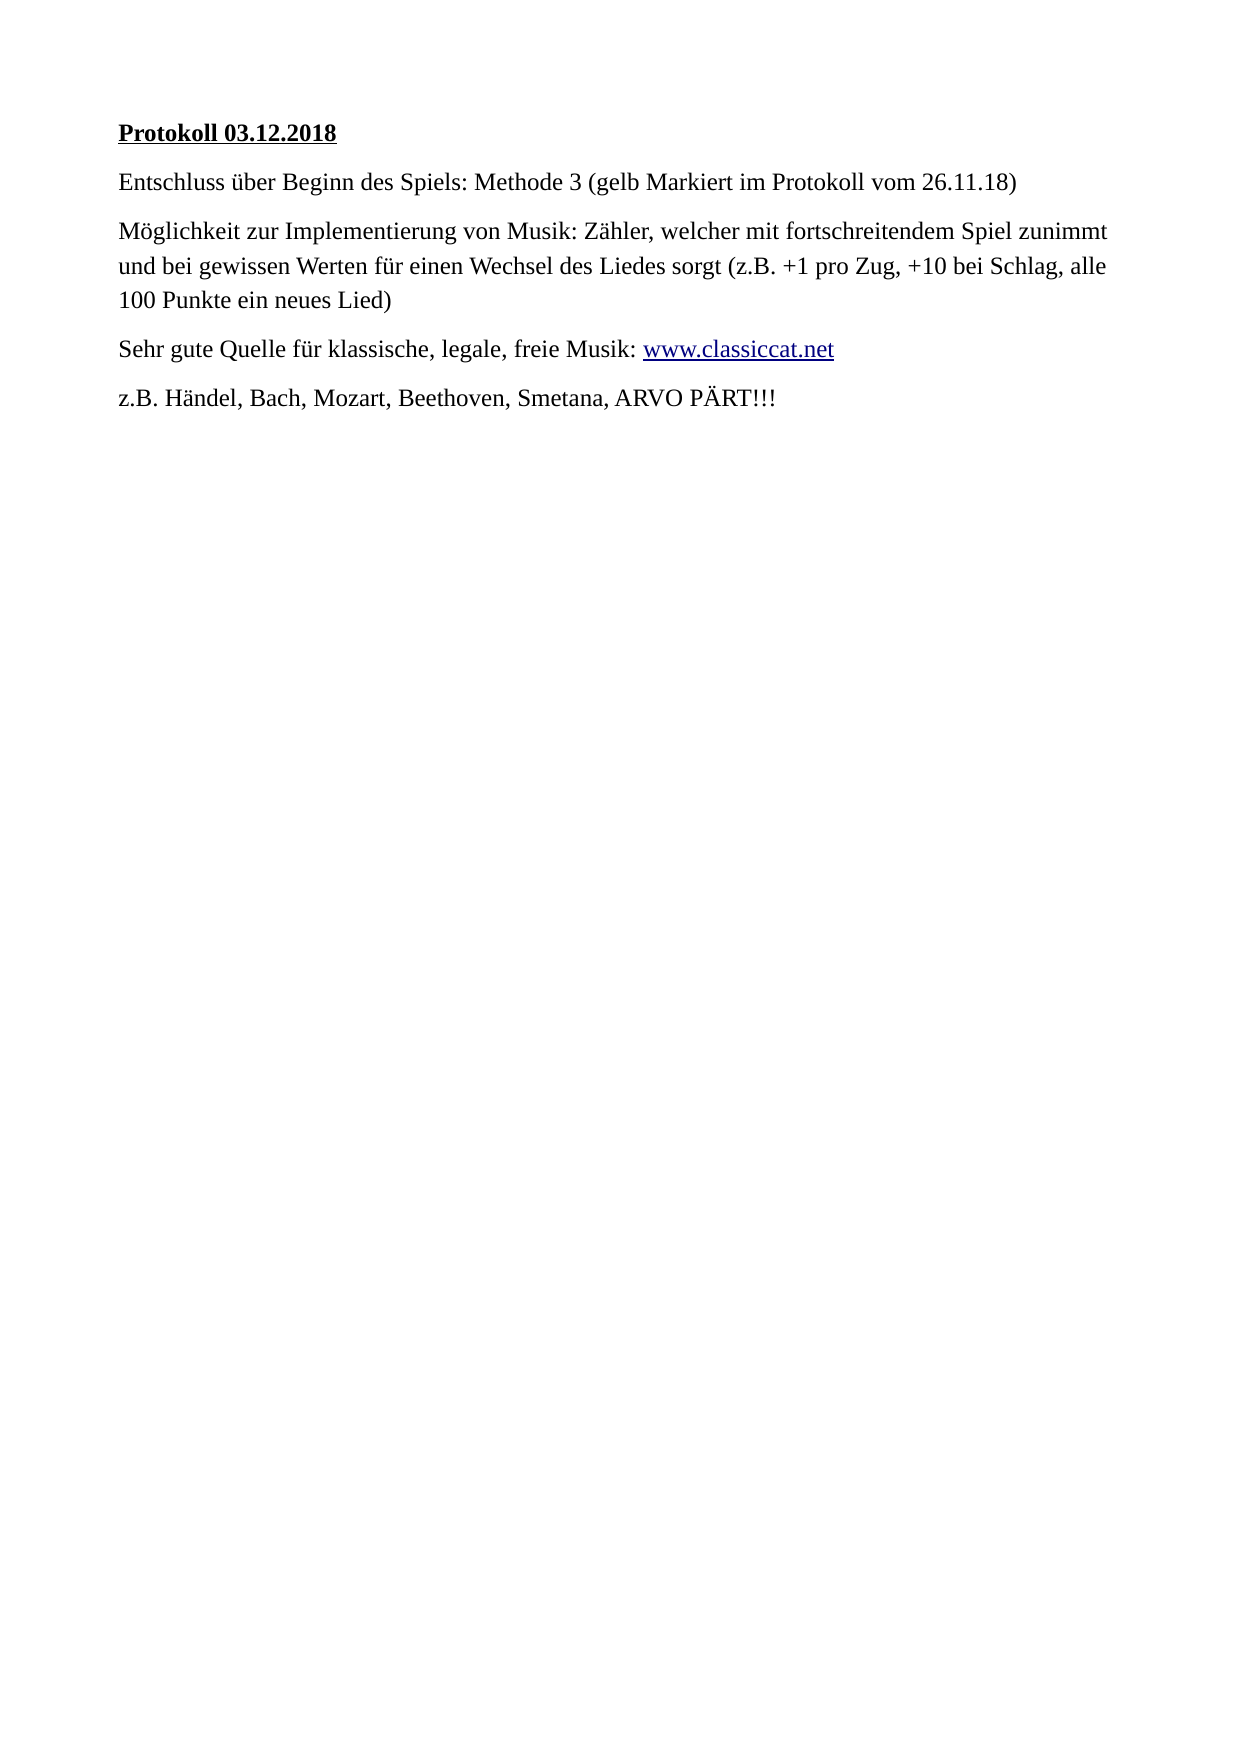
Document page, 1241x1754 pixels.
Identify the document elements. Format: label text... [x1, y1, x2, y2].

text Möglichkeit zur Implementierung von Musik: Zähler, welcher mit fortschreitendem Spiel zunimmt und bei gewissen Werten für einen Wechsel des Liedes sorgt (z.B. +1 pro Zug, +10 bei Schlag, alle 100 Punkte ein neues Lied) [118, 216, 1122, 314]
text Protokoll 03.12.2018 [118, 118, 1122, 147]
text Sehr gute Quelle für klassische, legale, freie Musik: www.classiccat.net [118, 334, 1122, 363]
text Entschluss über Beginn des Spiels: Methode 3 (gelb Markiert im Protokoll vom 26.11.18) [118, 167, 1122, 196]
text z.B. Händel, Bach, Mozart, Beethoven, Smetana, ARVO PÄRT!!! [118, 383, 1122, 412]
